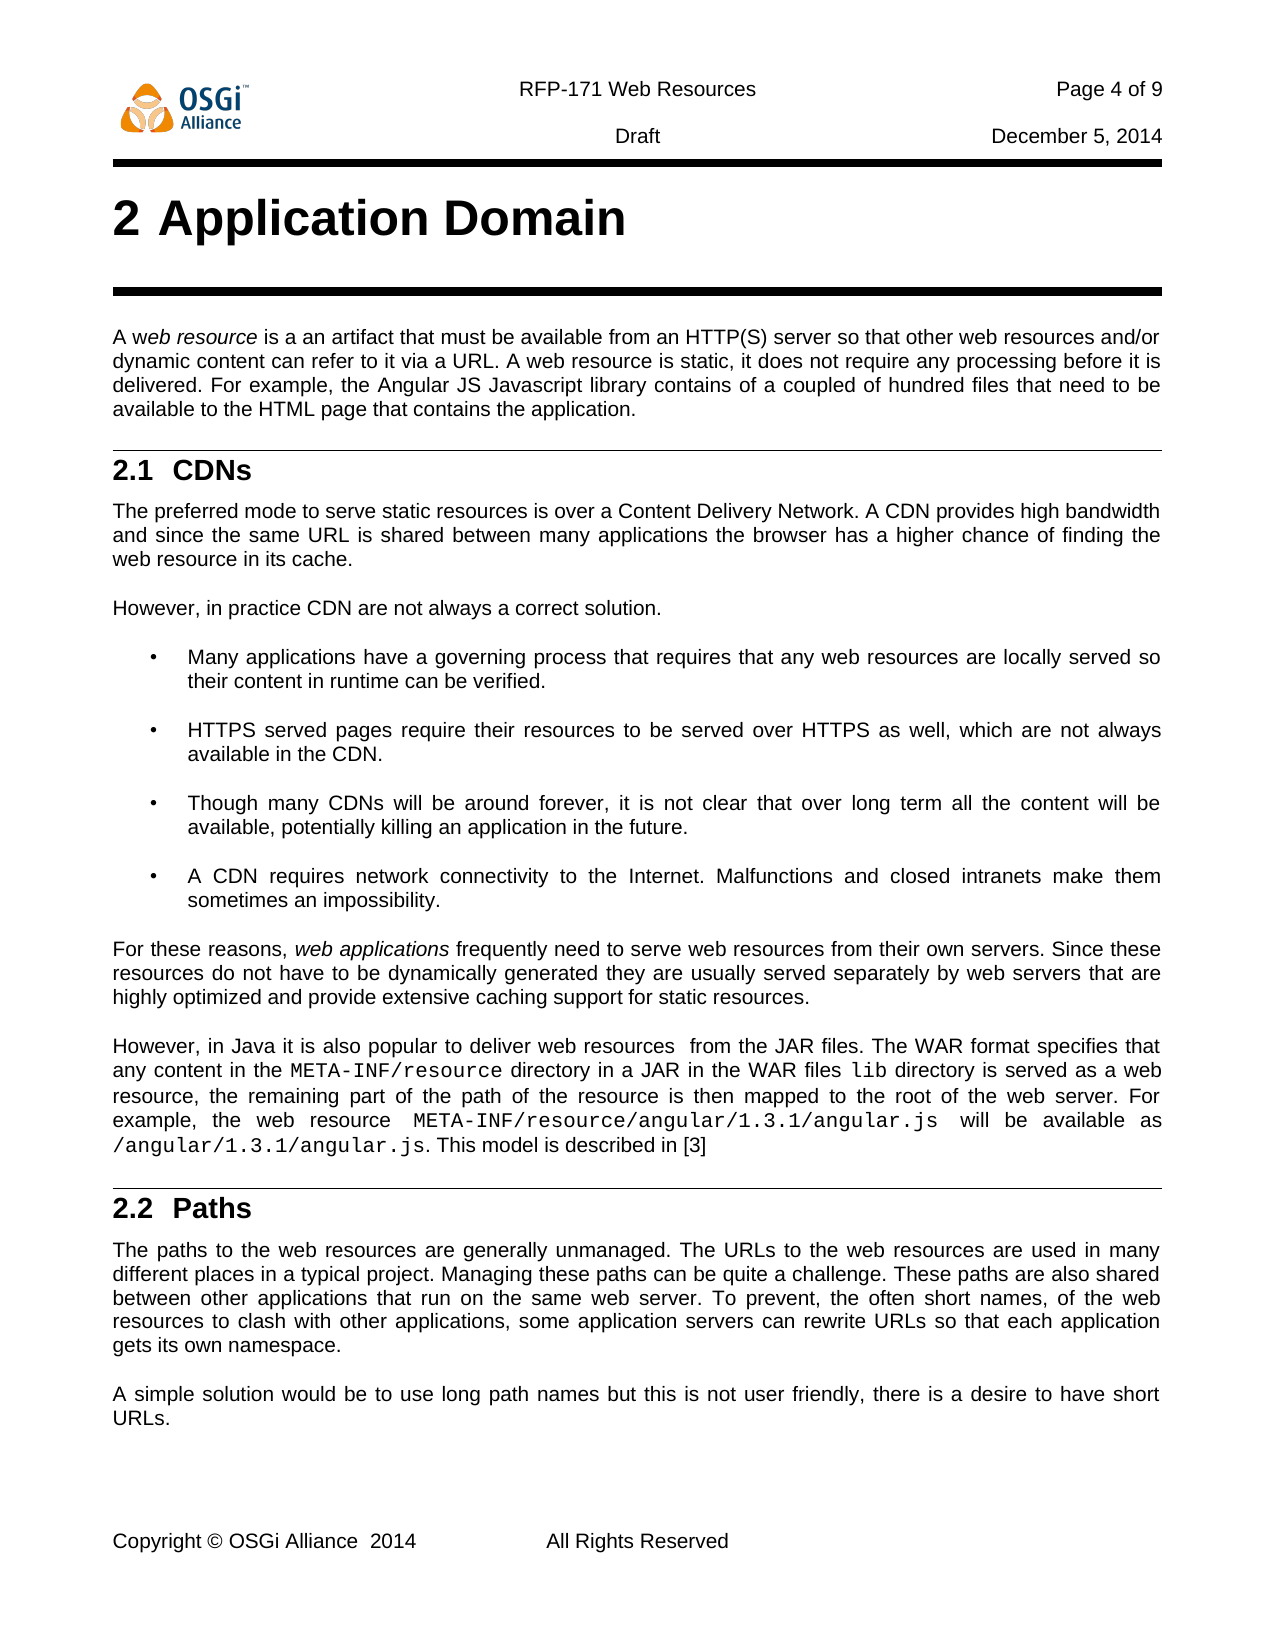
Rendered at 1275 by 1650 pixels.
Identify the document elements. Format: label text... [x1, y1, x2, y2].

list Many applications have a governing process that requires that any web resources are locally served so their content in runtime can be verified. [150, 645, 1162, 693]
list HTTPS served pages require their resources to be served over HTTPS as well, which are not always available in the CDN. [150, 718, 1162, 766]
text The paths to the web resources are generally unmanaged. The URLs to the web resources are used in many different places in a typical project. Managing these paths can be quite a challenge. These paths are also shared between other applications that run on the same web server. To prevent, the often short names, of the web resources to clash with other applications, some application servers can rewrite URLs so that each application gets its own namespace. [112, 1237, 1162, 1357]
subtitle CDNs [112, 451, 1162, 486]
text However, in practice CDN are not always a correct solution. [112, 596, 1162, 620]
subtitle Application Domain [112, 160, 1162, 296]
list A CDN requires network connectivity to the Internet. Malfunctions and closed intranets make them sometimes an impossibility. [150, 864, 1162, 912]
text The preferred mode to serve static resources is over a Content Delivery Network. A CDN provides high bandwidth and since the same URL is shared between many applications the browser has a higher chance of finding the web resource in its cache. [112, 499, 1162, 571]
text However, in Java it is also popular to deliver web resources from the JAR files. The WAR format specifies that any content in the META-INF/resource directory in a JAR in the WAR files lib directory is served as a web resource, the remaining part of the path of the resource is then mapped to the root of the web server. For example, the web resource META-INF/resource/angular/1.3.1/angular.js will be available as /angular/1.3.1/angular.js. This model is described in [3]. [112, 1034, 1162, 1159]
list Though many CDNs will be around forever, it is not clear that over long term all the content will be available, potentially killing an application in the future. [150, 791, 1162, 839]
text A simple solution would be to use long path names but this is not user friendly, there is a desire to have short URLs. [112, 1382, 1162, 1430]
text A web resource is a an artifact that must be available from an HTTP(S) server so that other web resources and/or dynamic content can refer to it via a URL. A web resource is static, it does not require any processing before it is delivered. For example, the Angular JS Javascript library contains of a coupled of hundred files that need to be available to the HTML page that contains the application. [112, 325, 1162, 421]
text For these reasons, web applications frequently need to serve web resources from their own servers. Since these resources do not have to be dynamically generated they are usually served separately by web servers that are highly optimized and provide extensive caching support for static resources. [112, 937, 1162, 1009]
subtitle Paths [112, 1189, 1162, 1225]
picture [113, 76, 257, 140]
